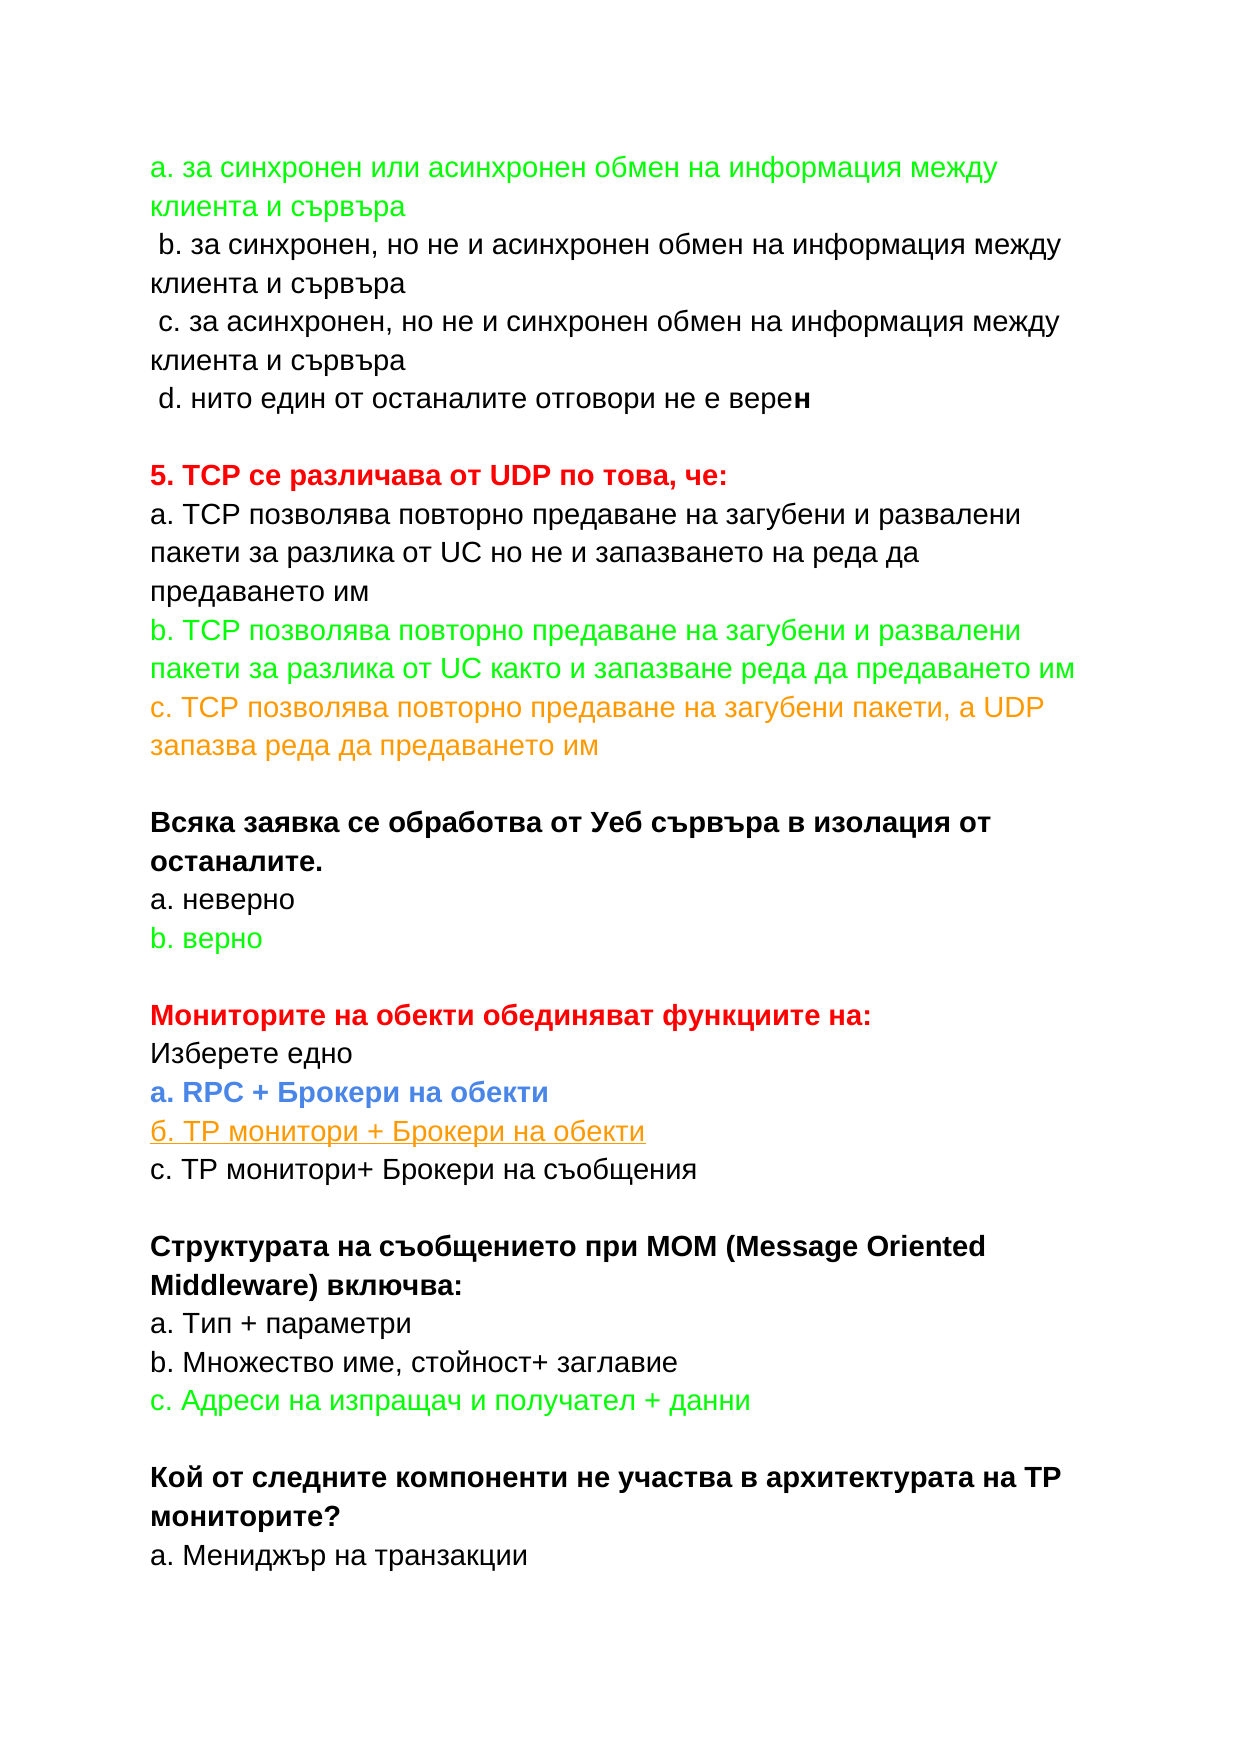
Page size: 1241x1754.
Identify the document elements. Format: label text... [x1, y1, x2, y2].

text b. TCP позволява повторно предаване на загубени и развалени пакети за разлика от UC както и запазване реда да предаването им [150, 612, 1090, 684]
text d. нито един от останалите отговори не е верен [150, 381, 1090, 415]
text а. Тип + параметри [150, 1306, 1090, 1340]
text с. за асинхронен, но не и синхронен обмен на информация между клиента и сървъра [150, 304, 1090, 376]
text a. за синхронен или асинхронен обмен на информация между клиента и сървъра [150, 150, 1090, 222]
text б. ТР монитори + Брокери на обекти [150, 1113, 1090, 1147]
text b. за синхронен, но не и асинхронен обмен на информация между клиента и сървъра [150, 227, 1090, 299]
text а. Мениджър на транзакции [150, 1537, 1090, 1571]
text Кой от следните компоненти не участва в архитектурата на TP мониторите? [150, 1460, 1090, 1532]
text b. Множество име, стойност+ заглавие [150, 1345, 1090, 1378]
text Структурата на съобщението при MOM (Message Oriented Middleware) включва: [150, 1229, 1090, 1301]
text с. Адреси на изпращач и получател + данни [150, 1383, 1090, 1417]
text Всяка заявка се обработва от Уеб сървъра в изолация от останалите. [150, 805, 1090, 877]
text Мониторите на обекти обединяват функциите на: [150, 998, 1090, 1031]
text Изберете едно [150, 1036, 1090, 1070]
text 5. ТСР се различава от UDP по това, че: [150, 458, 1090, 492]
text a. ТСР позволява повторно предаване на загубени и развалени пакети за разлика от UC но не и запазването на реда да предаването им [150, 497, 1090, 607]
text c. ТСР позволява повторно предаване на загубени пакети, а UDP запазва реда да предаването им [150, 689, 1090, 762]
text с. ТР монитори+ Брокери на съобщения [150, 1152, 1090, 1186]
text b. верно [150, 921, 1090, 954]
text a. RPC + Брокери на обекти [150, 1075, 1090, 1108]
text а. неверно [150, 882, 1090, 916]
